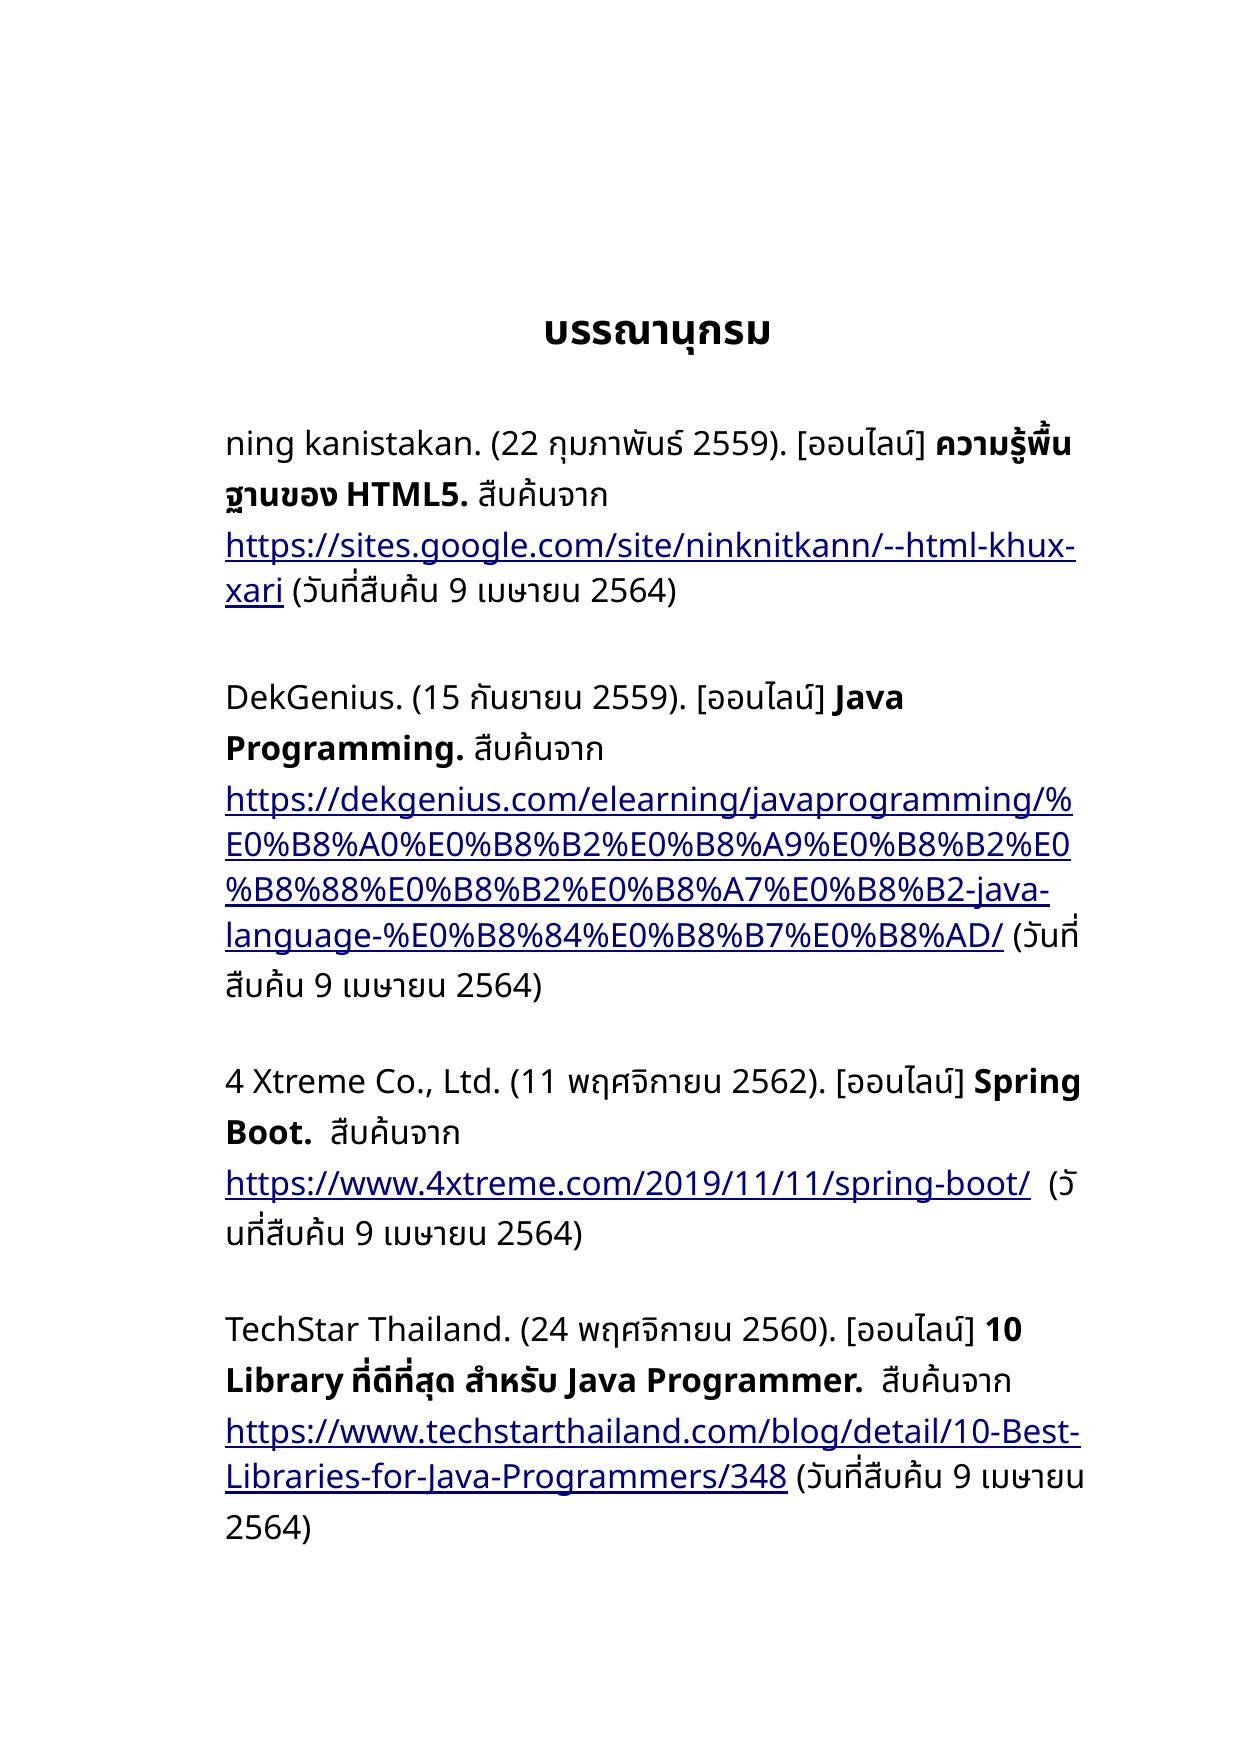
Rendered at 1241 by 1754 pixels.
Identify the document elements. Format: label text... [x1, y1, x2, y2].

text บรรณานุกรม [225, 300, 1091, 363]
text 4 Xtreme Co., Ltd. (11 พฤศจิกายน 2562). [ออนไลน์] Spring Boot. สืบค้นจาก https://www.4xtreme.com/2019/11/11/spring-boot/ (วันที่สืบค้น 9 เมษายน 2564) [225, 1058, 1091, 1261]
text DekGenius. (15 กันยายน 2559). [ออนไลน์] Java Programming. สืบค้นจาก https://dekgenius.com/elearning/javaprogramming/%E0%B8%A0%E0%B8%B2%E0%B8%A9%E0%B8%B2%E0%B8%88%E0%B8%B2%E0%B8%A7%E0%B8%B2-java-language-%E0%B8%84%E0%B8%B7%E0%B8%AD/ (วันที่สืบค้น 9 เมษายน 2564) [225, 674, 1091, 1013]
text ning kanistakan. (22 กุมภาพันธ์ 2559). [ออนไลน์] ความรู้พื้นฐานของHTML5. สืบค้นจาก https://sites.google.com/site/ninknitkann/--html-khux-xari (วันที่สืบค้น 9 เมษายน 2564) [225, 420, 1091, 617]
text TechStar Thailand. (24 พฤศจิกายน 2560). [ออนไลน์] 10 Libraryที่ดีที่สุด สำหรับ Java Programmer. สืบค้นจาก https://www.techstarthailand.com/blog/detail/10-Best-Libraries-for-Java-Programmers/348 (วันที่สืบค้น 9 เมษายน 2564) [225, 1306, 1091, 1549]
